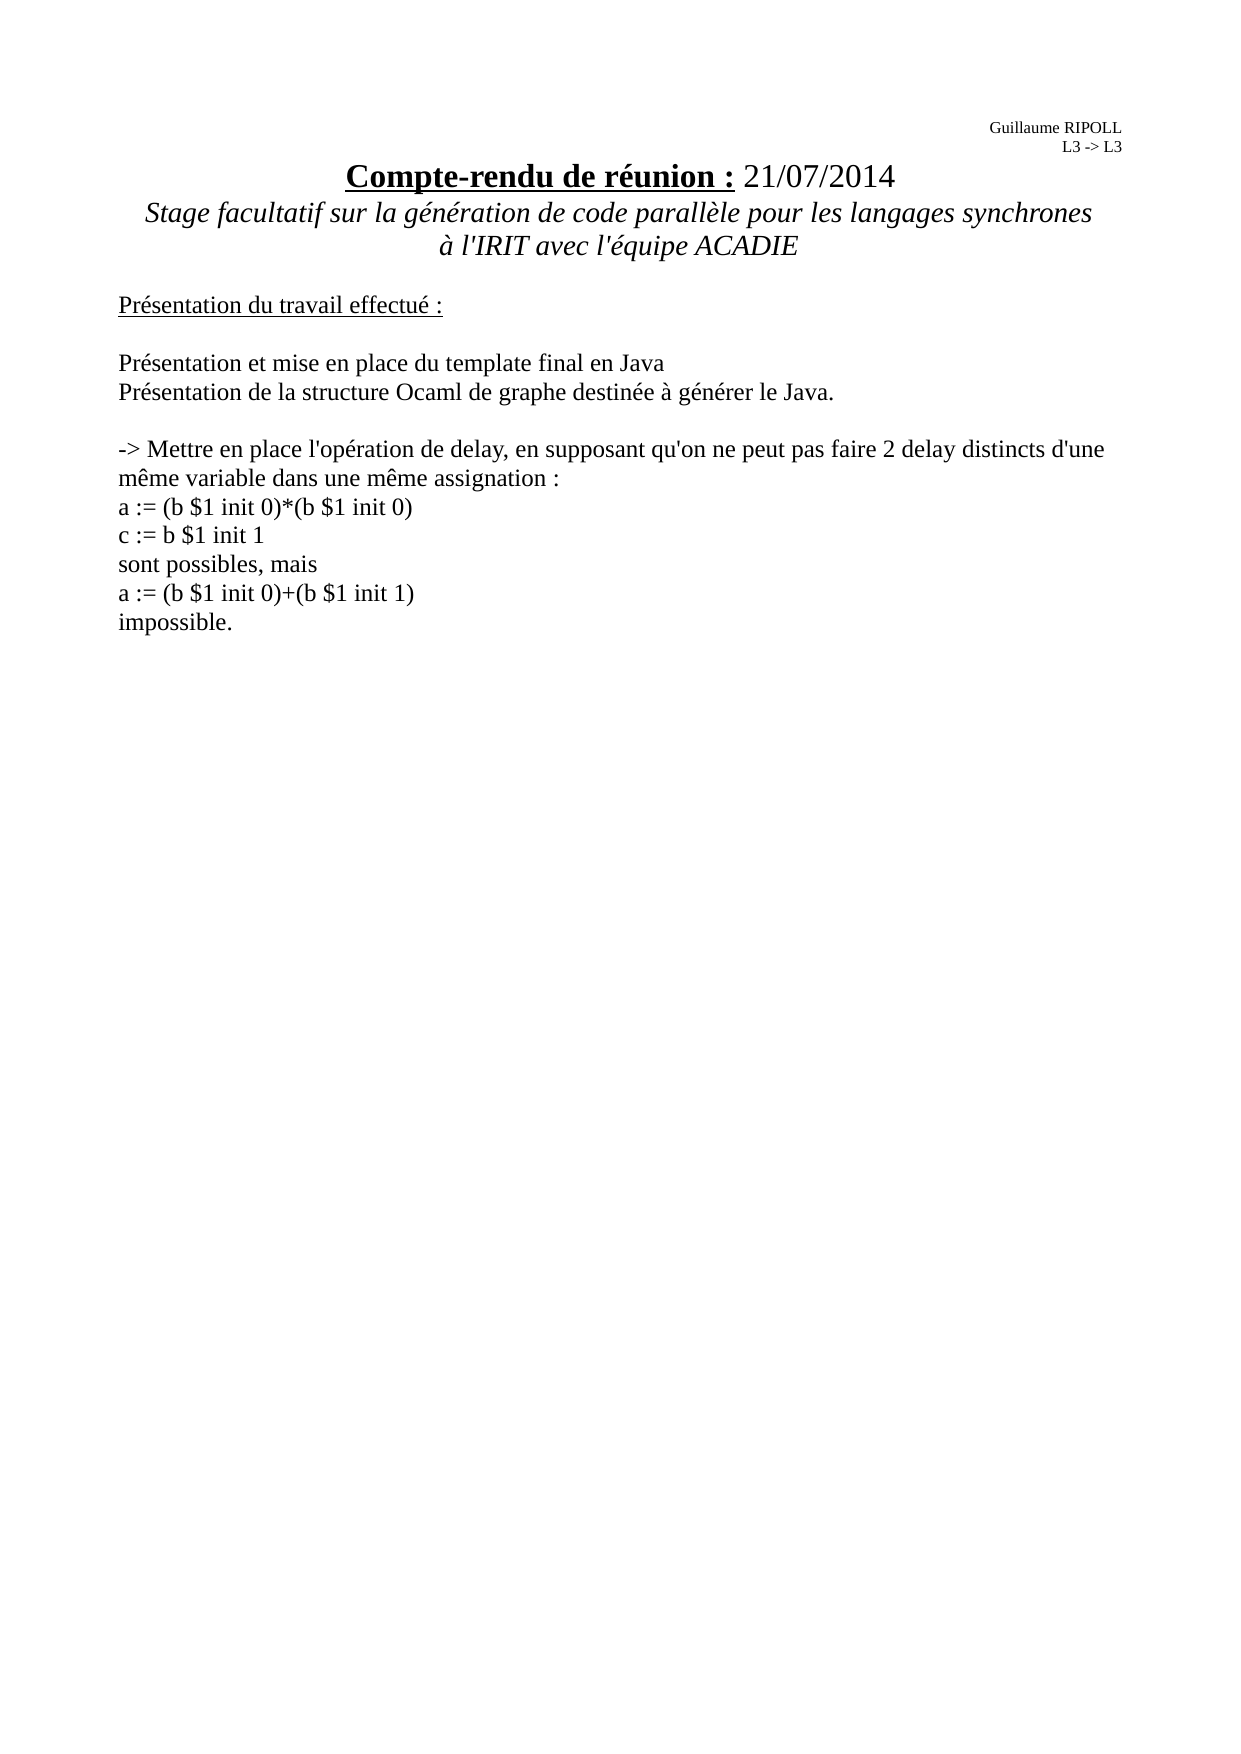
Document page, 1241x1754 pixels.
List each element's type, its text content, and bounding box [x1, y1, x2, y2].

text impossible. [118, 607, 1122, 636]
text sont possibles, mais [118, 549, 1122, 578]
text Présentation du travail effectué : [118, 291, 1122, 319]
text L3 -> L3 [118, 137, 1122, 156]
text Compte-rendu de réunion : 21/07/2014 [118, 156, 1122, 195]
text a := (b $1 init 0)*(b $1 init 0) [118, 492, 1122, 521]
text Guillaume RIPOLL [118, 118, 1122, 137]
text à l'IRIT avec l'équipe ACADIE [118, 228, 1122, 262]
text Stage facultatif sur la génération de code parallèle pour les langages synchrones [118, 195, 1122, 228]
text c := b $1 init 1 [118, 521, 1122, 549]
text Présentation et mise en place du template final en Java [118, 348, 1122, 377]
text -> Mettre en place l'opération de delay, en supposant qu'on ne peut pas faire 2 delay distincts d'une même variable dans une même assignation : [118, 434, 1122, 492]
text a := (b $1 init 0)+(b $1 init 1) [118, 578, 1122, 607]
text Présentation de la structure Ocaml de graphe destinée à générer le Java. [118, 377, 1122, 406]
